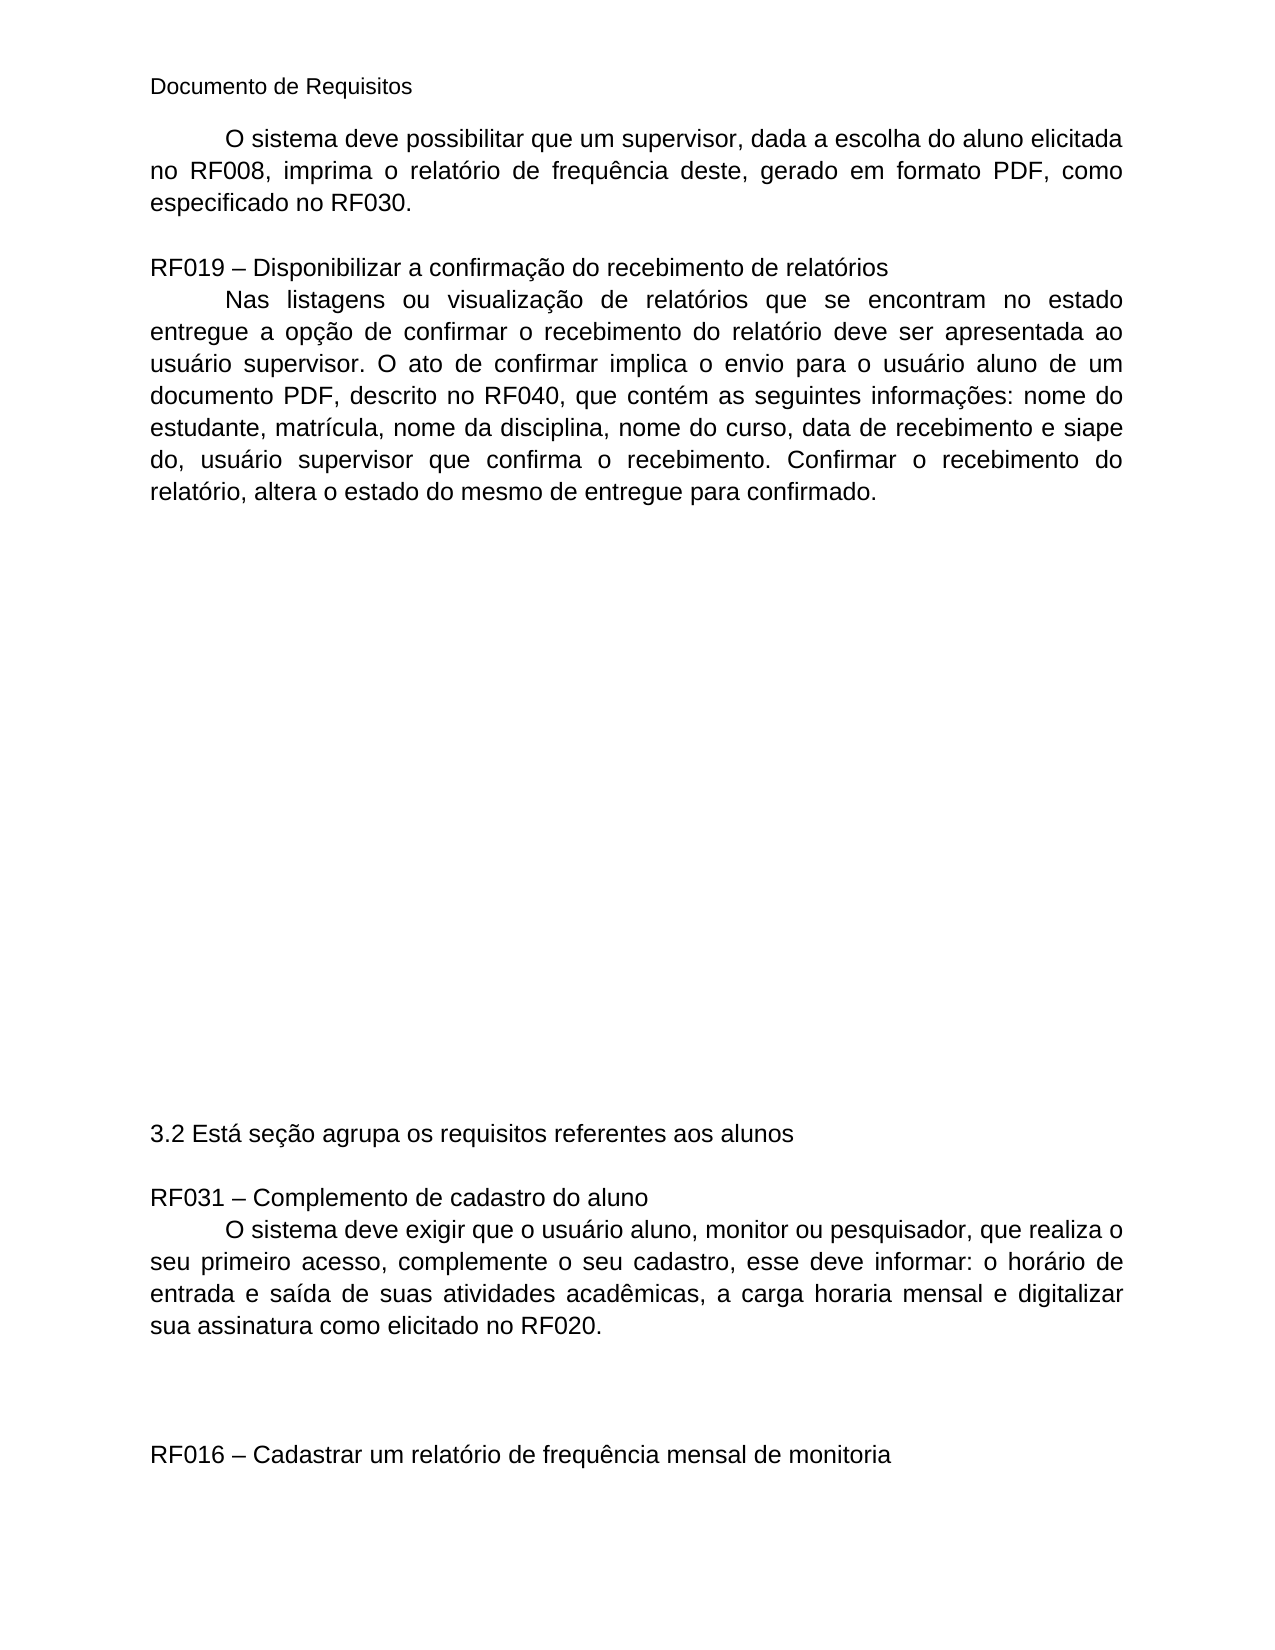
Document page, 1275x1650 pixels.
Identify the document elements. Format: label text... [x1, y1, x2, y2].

text RF016 – Cadastrar um relatório de frequência mensal de monitoria [150, 1440, 1125, 1468]
text 3.2 Está seção agrupa os requisitos referentes aos alunos [150, 1119, 1125, 1147]
text RF031 – Complemento de cadastro do aluno [150, 1184, 1125, 1212]
text RF019 – Disponibilizar a confirmação do recebimento de relatórios [150, 253, 1125, 281]
text O sistema deve exigir que o usuário aluno, monitor ou pesquisador, que realiza o seu primeiro acesso, complemente o seu cadastro, esse deve informar: o horário de entrada e saída de suas atividades acadêmicas, a carga horaria mensal e digitalizar sua assinatura como elicitado no RF020. [150, 1216, 1125, 1340]
text Nas listagens ou visualização de relatórios que se encontram no estado entregue a opção de confirmar o recebimento do relatório deve ser apresentada ao usuário supervisor. O ato de confirmar implica o envio para o usuário aluno de um documento PDF, descrito no RF040, que contém as seguintes informações: nome do estudante, matrícula, nome da disciplina, nome do curso, data de recebimento e siape do, usuário supervisor que confirma o recebimento. Confirmar o recebimento do relatório, altera o estado do mesmo de entregue para confirmado. [150, 285, 1125, 506]
text O sistema deve possibilitar que um supervisor, dada a escolha do aluno elicitada no RF008, imprima o relatório de frequência deste, gerado em formato PDF, como especificado no RF030. [150, 125, 1125, 217]
